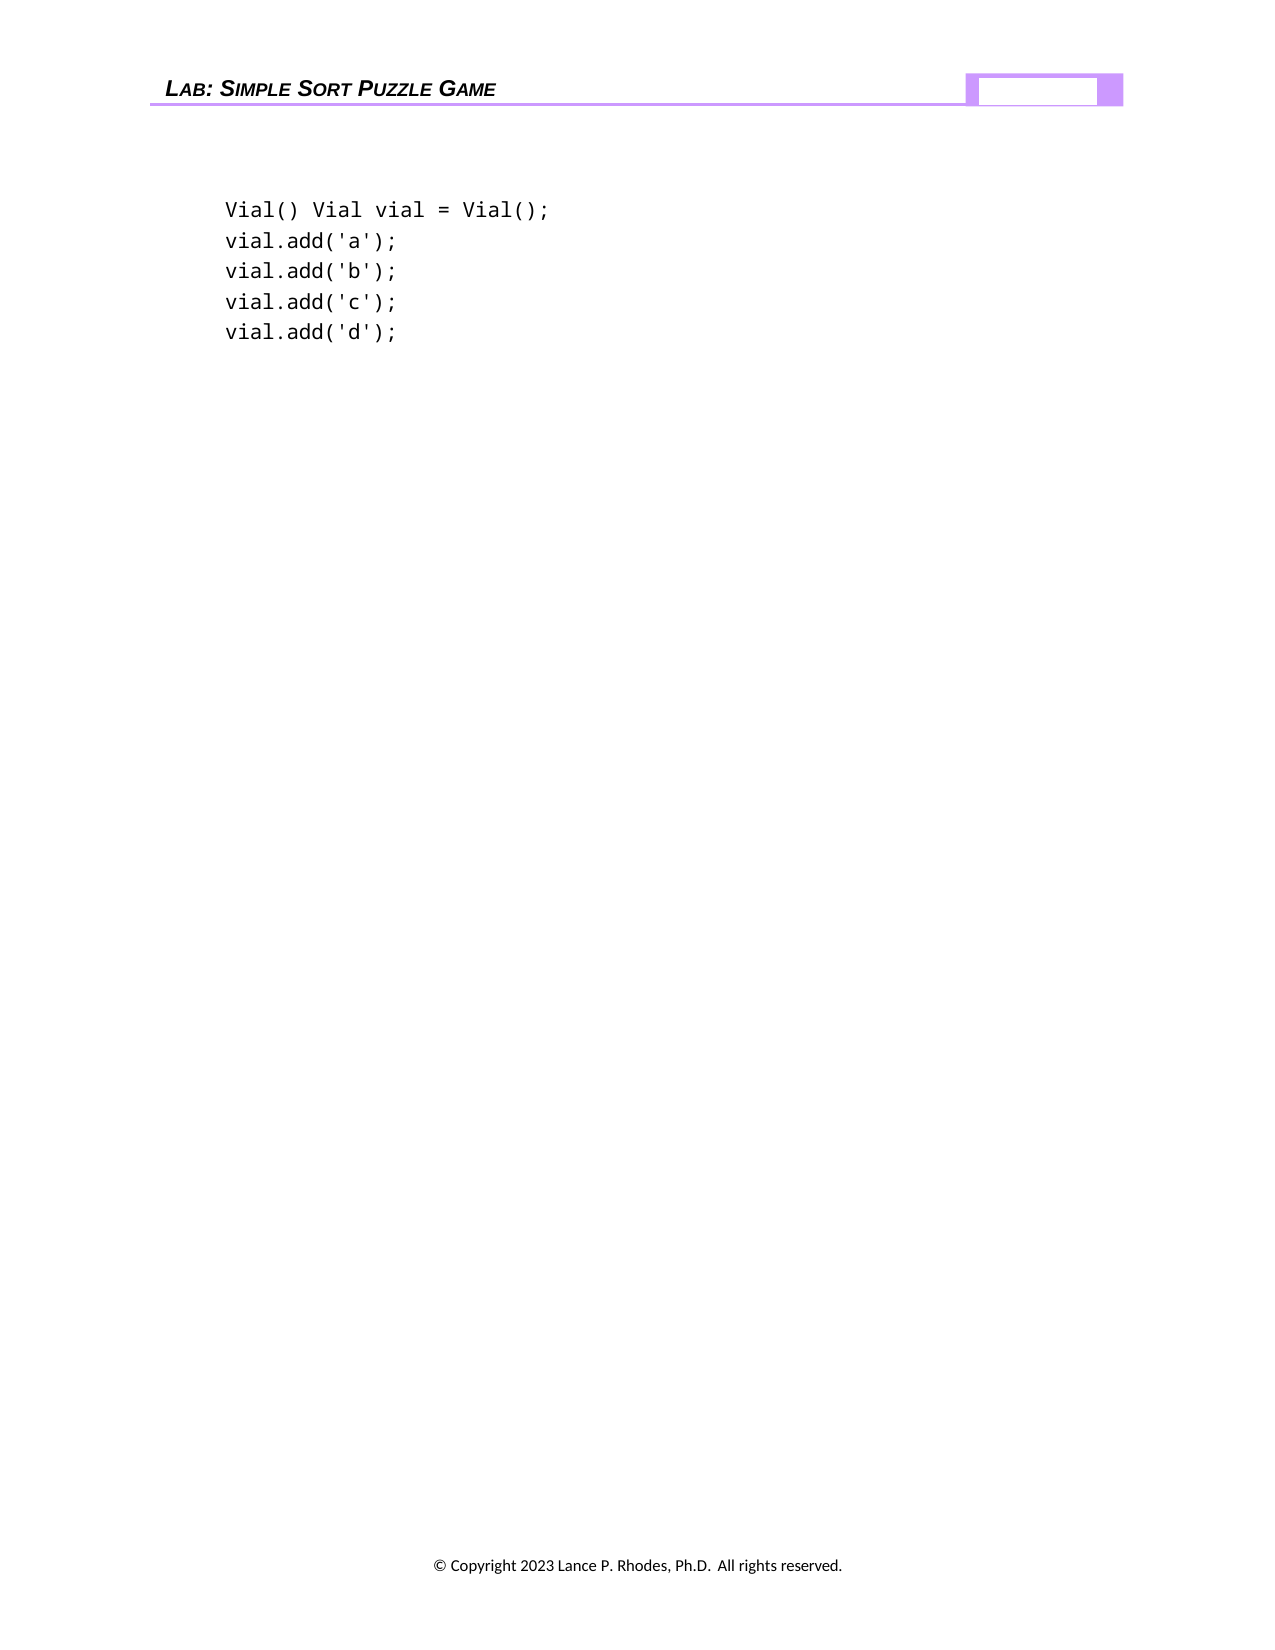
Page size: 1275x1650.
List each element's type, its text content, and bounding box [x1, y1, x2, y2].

text vial.add('a'); [225, 226, 1162, 254]
text vial.add('c'); [225, 287, 1162, 315]
text Vial() Vial vial = Vial(); [150, 169, 752, 223]
text vial.add('d'); [225, 317, 1162, 346]
text vial.add('b'); [225, 256, 1162, 285]
